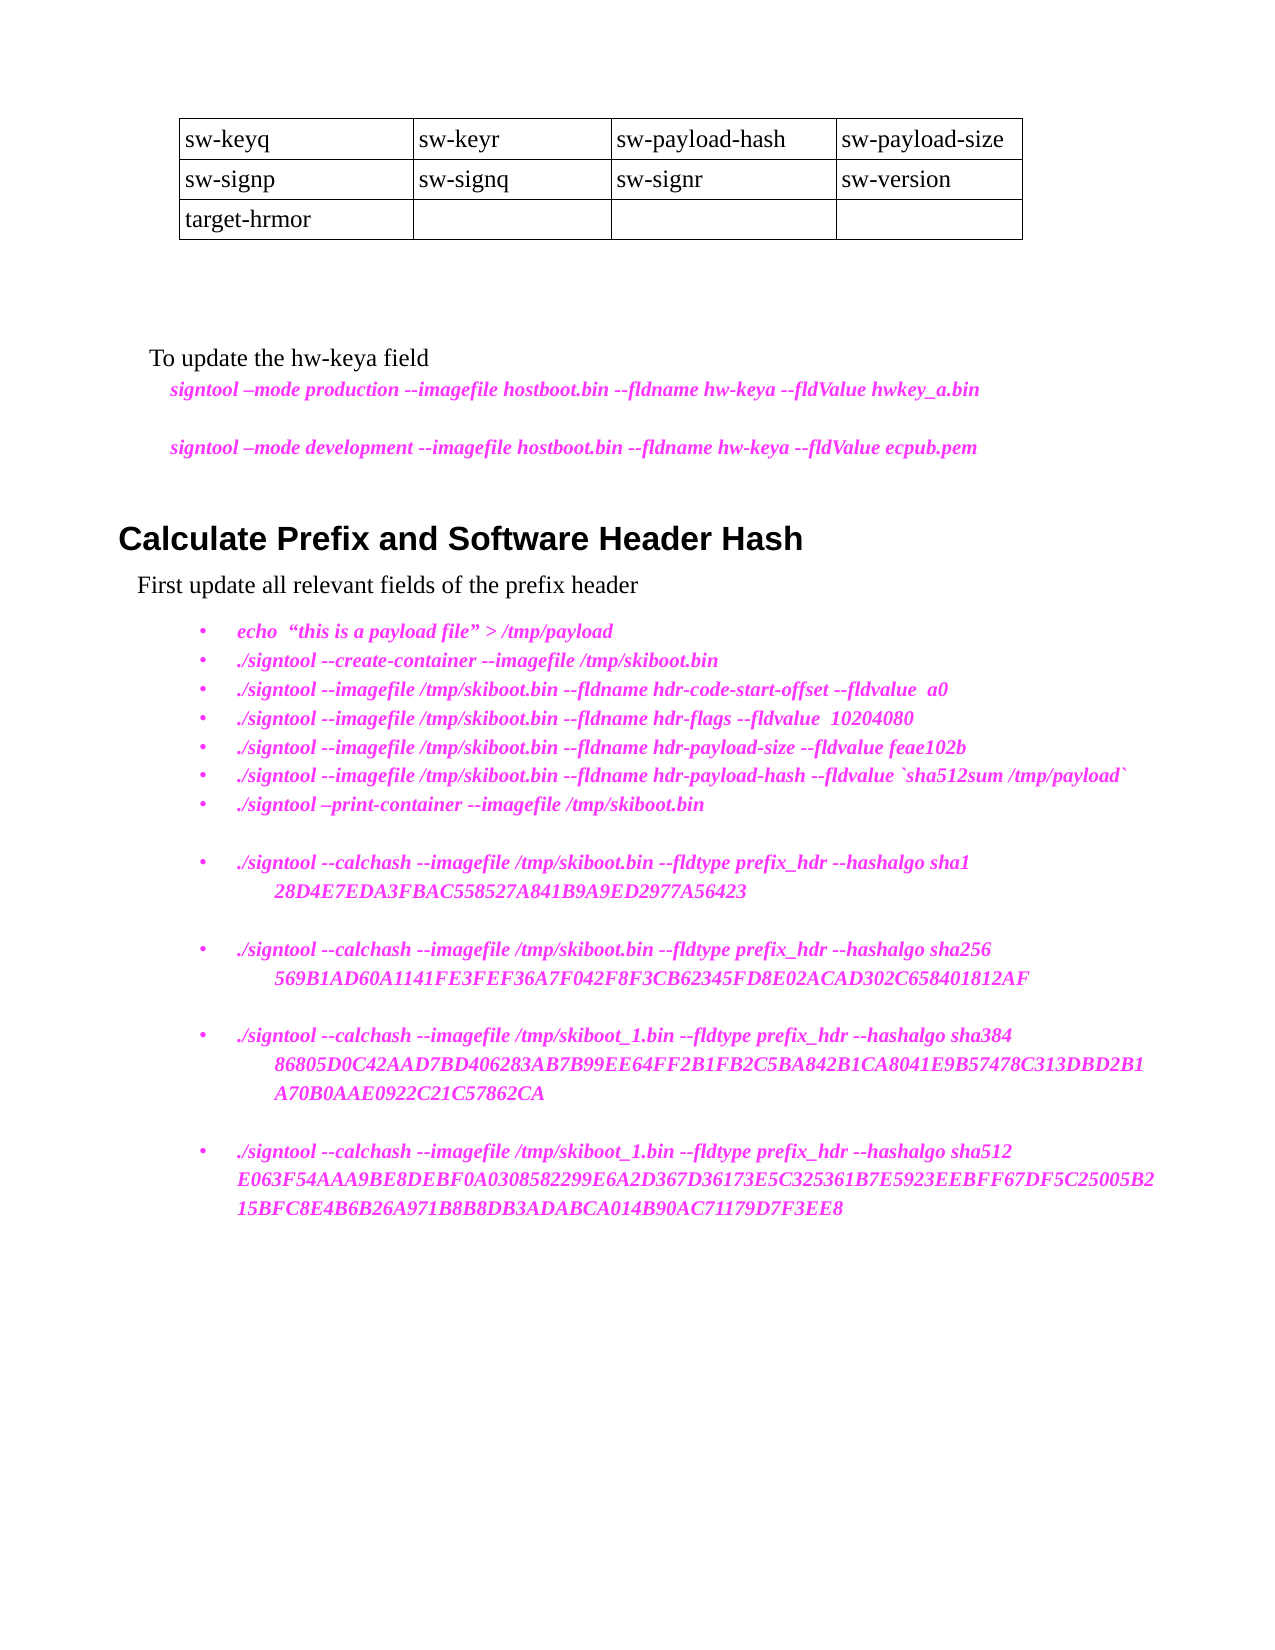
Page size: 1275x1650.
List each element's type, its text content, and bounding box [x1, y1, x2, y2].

text signtool –mode production --imagefile hostboot.bin --fldname hw-keya --fldValue hwkey_a.bin [118, 377, 1157, 401]
list ./signtool --imagefile /tmp/skiboot.bin --fldname hdr-code-start-offset --fldvalue a0 [199, 677, 1157, 701]
list ./signtool --create-container --imagefile /tmp/skiboot.bin [199, 648, 1157, 672]
table_cell sw-payload-size [837, 119, 1022, 158]
list ./signtool --imagefile /tmp/skiboot.bin --fldname hdr-payload-size --fldvalue feae102b [199, 734, 1157, 759]
table_cell [837, 200, 1022, 239]
subtitle Calculate Prefix and Software Header Hash [118, 519, 1157, 558]
list ./signtool --imagefile /tmp/skiboot.bin --fldname hdr-flags --fldvalue 10204080 [199, 706, 1157, 730]
table_cell [612, 200, 836, 239]
list ./signtool --calchash --imagefile /tmp/skiboot.bin --fldtype prefix_hdr --hashalgo sha1 [199, 850, 1157, 874]
table_cell sw-payload-hash [612, 119, 836, 158]
list E063F54AAA9BE8DEBF0A0308582299E6A2D367D36173E5C325361B7E5923EEBFF67DF5C25005B215BFC8E4B6B26A971B8B8DB3ADABCA014B90AC71179D7F3EE8 [199, 1167, 1157, 1220]
table_cell [414, 200, 611, 239]
list 28D4E7EDA3FBAC558527A841B9A9ED2977A56423 [237, 879, 1157, 903]
list 86805D0C42AAD7BD406283AB7B99EE64FF2B1FB2C5BA842B1CA8041E9B57478C313DBD2B1A70B0AAE0922C21C57862CA [237, 1052, 1157, 1105]
list 569B1AD60A1141FE3FEF36A7F042F8F3CB62345FD8E02ACAD302C658401812AF [237, 965, 1157, 989]
table_cell sw-signq [414, 160, 611, 199]
text First update all relevant fields of the prefix header [118, 570, 1157, 599]
table_cell sw-keyq [180, 119, 413, 158]
list ./signtool –print-container --imagefile /tmp/skiboot.bin [199, 792, 1157, 816]
list ./signtool --calchash --imagefile /tmp/skiboot_1.bin --fldtype prefix_hdr --hashalgo sha512 [199, 1138, 1157, 1163]
list ./signtool --calchash --imagefile /tmp/skiboot.bin --fldtype prefix_hdr --hashalgo sha256 [199, 937, 1157, 961]
list ./signtool --imagefile /tmp/skiboot.bin --fldname hdr-payload-hash --fldvalue `sha512sum /tmp/payload` [199, 763, 1157, 787]
table_cell sw-version [837, 160, 1022, 199]
list echo “this is a payload file” > /tmp/payload [199, 619, 1157, 643]
text To update the hw-keya field [118, 343, 1157, 371]
table_cell sw-keyr [414, 119, 611, 158]
table_cell sw-signp [180, 160, 413, 199]
table_cell sw-signr [612, 160, 836, 199]
list ./signtool --calchash --imagefile /tmp/skiboot_1.bin --fldtype prefix_hdr --hashalgo sha384 [199, 1023, 1157, 1047]
text signtool –mode development --imagefile hostboot.bin --fldname hw-keya --fldValue ecpub.pem [118, 435, 1157, 459]
table_cell target-hrmor [180, 200, 413, 239]
